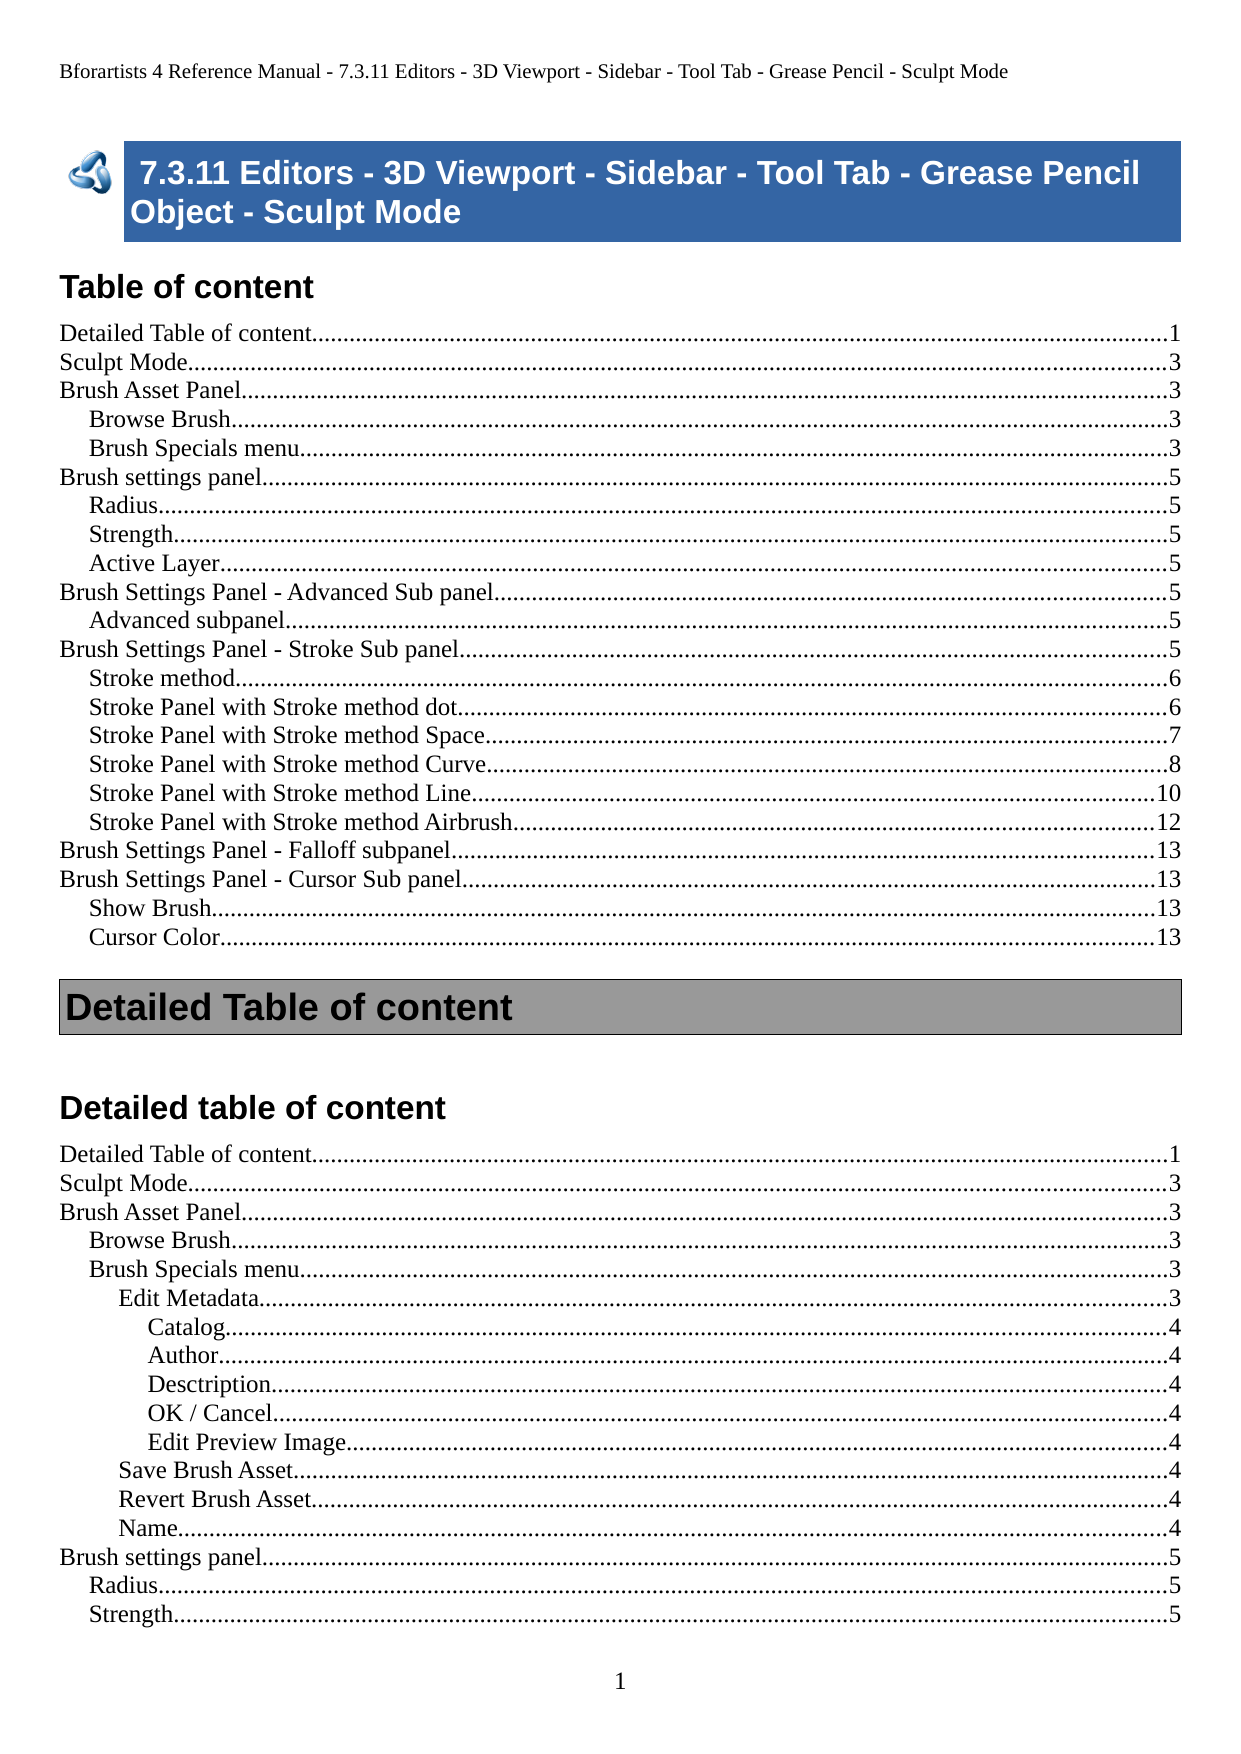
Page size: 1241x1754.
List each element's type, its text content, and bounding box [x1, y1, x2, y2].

text Brush settings panel 5 [59, 462, 1181, 490]
text Brush Asset Panel 3 [59, 1197, 1181, 1225]
text Edit Preview Image 4 [147, 1427, 1181, 1455]
table_header [59, 141, 124, 242]
text Stroke Panel with Stroke method Line 10 [88, 778, 1181, 807]
text Advanced subpanel 5 [88, 605, 1181, 634]
subtitle Table of content [59, 267, 1181, 305]
text Strength 5 [88, 519, 1181, 548]
text Stroke Panel with Stroke method Airbrush 12 [88, 807, 1181, 835]
text Brush Settings Panel - Cursor Sub panel 13 [59, 864, 1181, 893]
text Sculpt Mode 3 [59, 1168, 1181, 1197]
text Detailed Table of content 1 [59, 1139, 1181, 1168]
text Brush settings panel 5 [59, 1542, 1181, 1570]
text Brush Settings Panel - Advanced Sub panel 5 [59, 577, 1181, 605]
picture [65, 147, 114, 197]
text Brush Specials menu 3 [88, 433, 1181, 462]
text Stroke method 6 [88, 663, 1181, 692]
text Stroke Panel with Stroke method dot 6 [88, 692, 1181, 720]
text Show Brush 13 [88, 893, 1181, 922]
table_header Detailed Table of content [60, 980, 1181, 1034]
text Name 4 [118, 1513, 1181, 1542]
text Stroke Panel with Stroke method Space 7 [88, 720, 1181, 749]
text Brush Specials menu 3 [88, 1254, 1181, 1283]
text Revert Brush Asset 4 [118, 1484, 1181, 1513]
text Brush Settings Panel - Falloff subpanel 13 [59, 835, 1181, 864]
text Edit Metadata 3 [118, 1283, 1181, 1312]
text Desctription 4 [147, 1369, 1181, 1398]
text Author 4 [147, 1340, 1181, 1369]
subtitle Detailed table of content [59, 1088, 1181, 1127]
text Active Layer 5 [88, 548, 1181, 577]
text Sculpt Mode 3 [59, 347, 1181, 375]
text Brush Settings Panel - Stroke Sub panel 5 [59, 634, 1181, 663]
text Save Brush Asset 4 [118, 1455, 1181, 1484]
text OK / Cancel 4 [147, 1398, 1181, 1427]
text Radius 5 [88, 490, 1181, 519]
text Detailed Table of content 1 [59, 318, 1181, 347]
text Catalog 4 [147, 1312, 1181, 1340]
text Browse Brush 3 [88, 404, 1181, 433]
text Strength 5 [88, 1599, 1181, 1628]
text Cursor Color 13 [88, 922, 1181, 950]
text Stroke Panel with Stroke method Curve 8 [88, 749, 1181, 778]
text Browse Brush 3 [88, 1225, 1181, 1254]
text Brush Asset Panel 3 [59, 375, 1181, 404]
text Radius 5 [88, 1570, 1181, 1599]
table_header 7.3.11 Editors - 3D Viewport - Sidebar - Tool Tab - Grease Pencil Object - Sculpt Mode [124, 141, 1181, 242]
